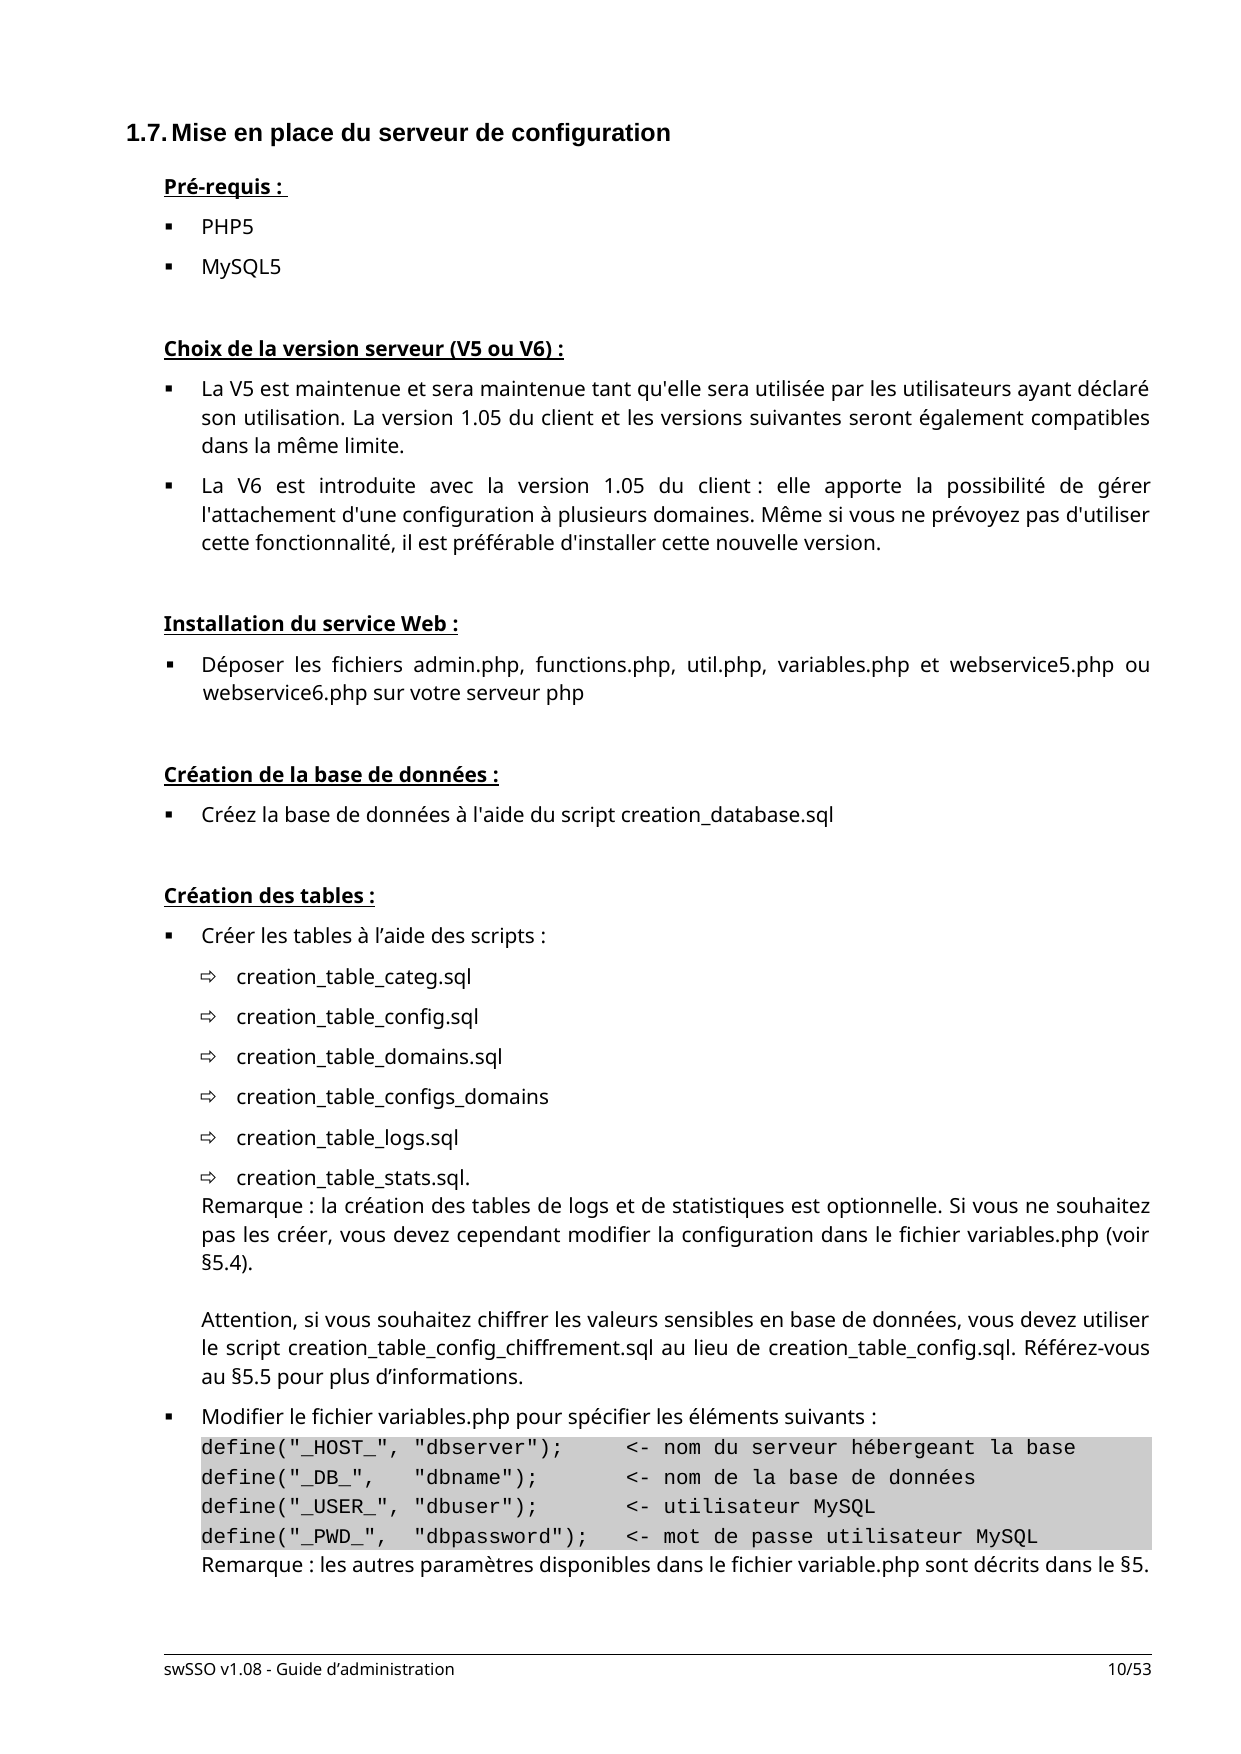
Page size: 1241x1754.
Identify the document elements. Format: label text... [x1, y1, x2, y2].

text define("_DB_", "dbname"); <- nom de la base de données [201, 1467, 1152, 1490]
subtitle Mise en place du serveur de configuration [126, 118, 1152, 147]
text Choix de la version serveur (V5 ou V6) : [164, 334, 1152, 363]
list PHP5 [164, 212, 1152, 241]
text define("_HOST_", "dbserver"); <- nom du serveur hébergeant la base [201, 1437, 1152, 1460]
list La V5 est maintenue et sera maintenue tant qu'elle sera utilisée par les utilisateurs ayant déclaré son utilisation. La version 1.05 du client et les versions suivantes seront également compatibles dans la même limite. [164, 374, 1152, 460]
text Pré-requis : [164, 172, 1152, 200]
list creation_table_stats.sql. [199, 1163, 1152, 1191]
text define("_USER_", "dbuser"); <- utilisateur MySQL [201, 1497, 1152, 1520]
list creation_table_configs_domains [199, 1082, 1152, 1111]
text Remarque : la création des tables de logs et de statistiques est optionnelle. Si vous ne souhaitez pas les créer, vous devez cependant modifier la configuration dans le fichier variables.php (voir §5.4). [201, 1191, 1152, 1277]
list Modifier le fichier variables.php pour spécifier les éléments suivants : [164, 1402, 1152, 1431]
text Remarque : les autres paramètres disponibles dans le fichier variable.php sont décrits dans le §5. [201, 1550, 1152, 1578]
list creation_table_domains.sql [199, 1042, 1152, 1071]
list creation_table_categ.sql [199, 962, 1152, 990]
text Installation du service Web : [164, 609, 1152, 638]
list Déposer les fichiers admin.php, functions.php, util.php, variables.php et webservice5.php ou webservice6.php sur votre serveur php [165, 650, 1152, 707]
text define("_PWD_", "dbpassword"); <- mot de passe utilisateur MySQL [201, 1526, 1152, 1550]
text Création des tables : [164, 881, 1152, 910]
text Attention, si vous souhaitez chiffrer les valeurs sensibles en base de données, vous devez utiliser le script creation_table_config_chiffrement.sql au lieu de creation_table_config.sql. Référez-vous au §5.5 pour plus d’informations. [201, 1305, 1152, 1390]
text Création de la base de données : [164, 760, 1152, 788]
list Créer les tables à l’aide des scripts : [164, 922, 1152, 950]
list La V6 est introduite avec la version 1.05 du client : elle apporte la possibilité de gérer l'attachement d'une configuration à plusieurs domaines. Même si vous ne prévoyez pas d'utiliser cette fonctionnalité, il est préférable d'installer cette nouvelle version. [164, 471, 1152, 557]
list creation_table_config.sql [199, 1002, 1152, 1030]
list creation_table_logs.sql [199, 1123, 1152, 1151]
list MySQL5 [164, 252, 1152, 281]
list Créez la base de données à l'aide du script creation_database.sql [164, 800, 1152, 829]
